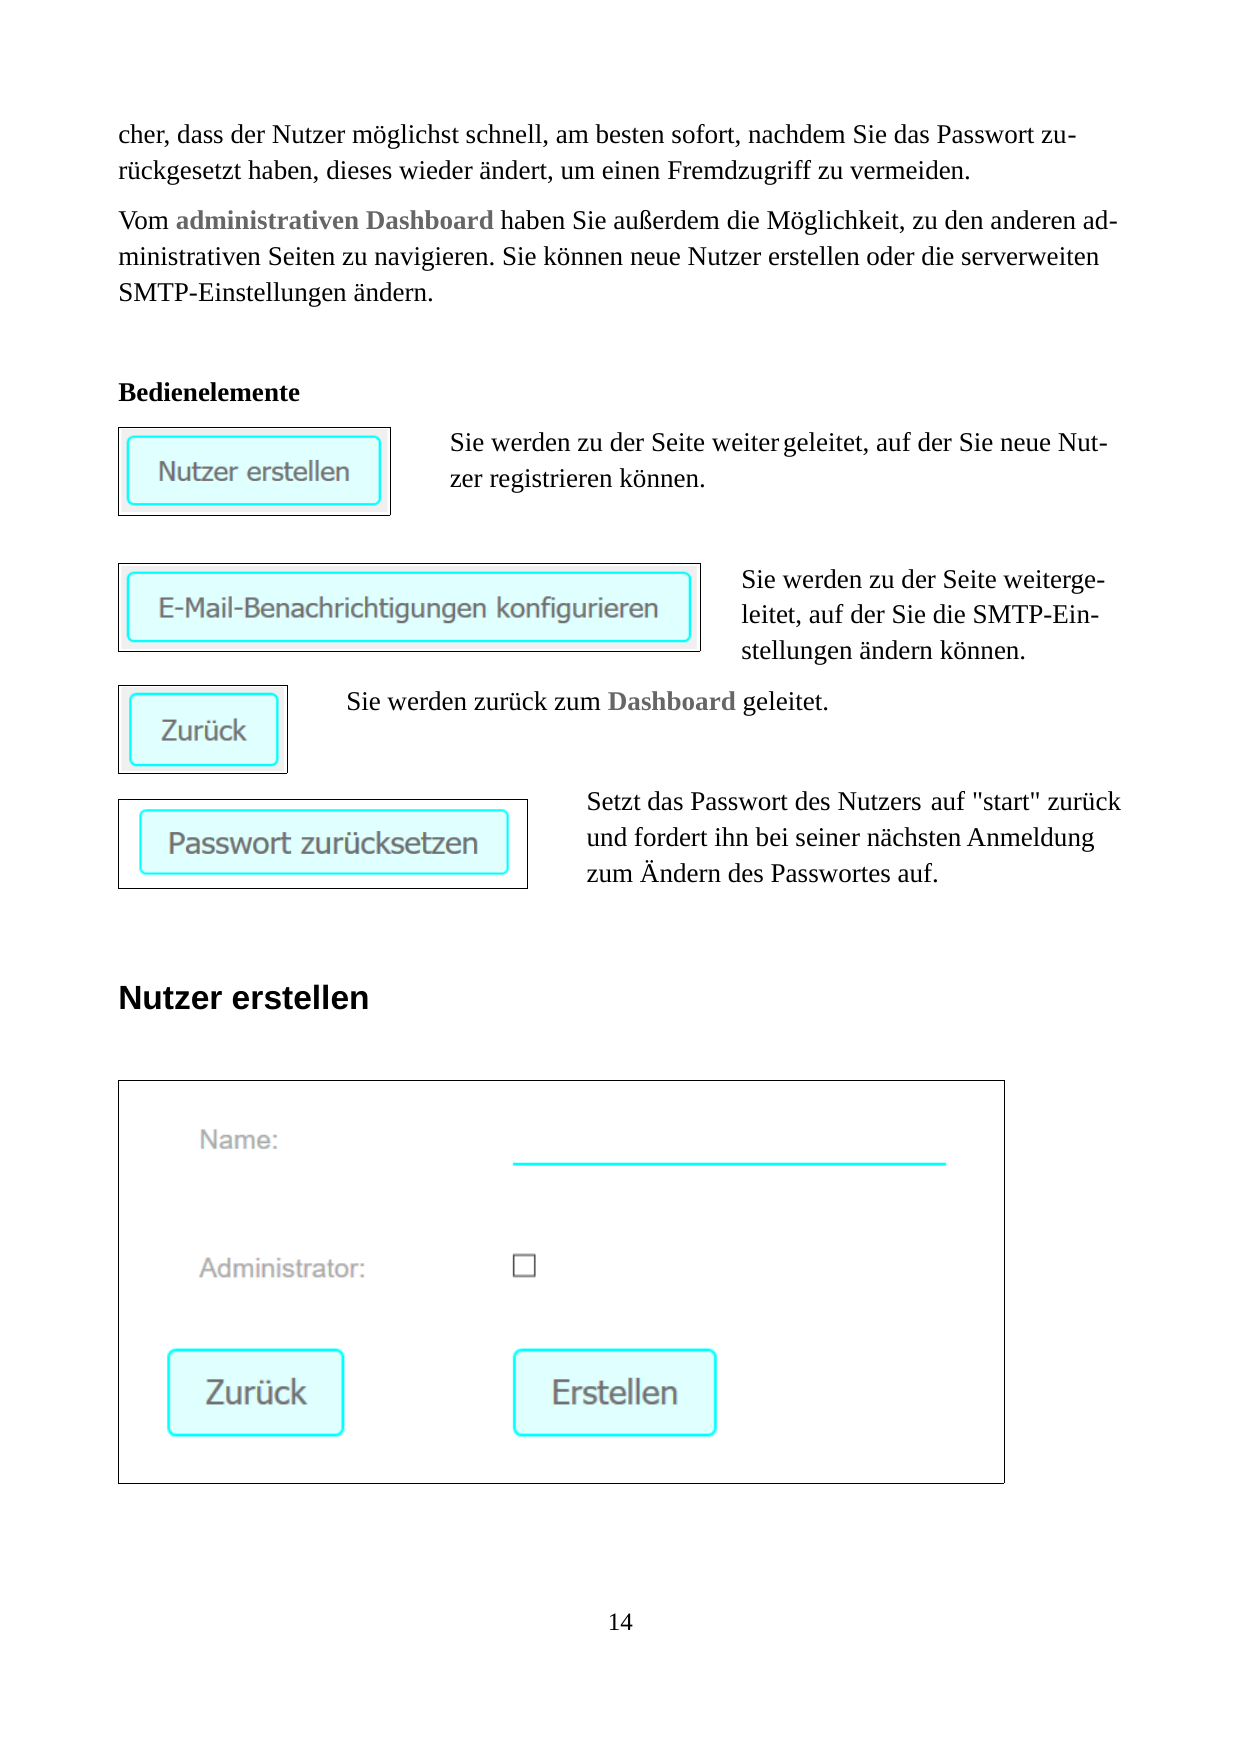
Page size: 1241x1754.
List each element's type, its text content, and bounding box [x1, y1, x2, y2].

picture [121, 1082, 1001, 1480]
text Sie werden zu der Seite weiterge­leitet, auf der Sie die SMTP-Ein­stellungen ändern können. [118, 563, 1122, 666]
text Sie werden zurück zum Dash­board geleitet. [288, 685, 1122, 716]
picture [121, 802, 525, 885]
picture [121, 687, 284, 771]
text Sie werden zu der Seite weiter­ geleitet, auf der Sie neue Nut­zer registrieren können. [391, 427, 1122, 493]
picture [121, 566, 697, 649]
picture [121, 429, 388, 512]
text cher, dass der Nutzer möglichst schnell, am besten sofort, nachdem Sie das Passwort zu­rückgesetzt haben, dieses wieder ändert, um einen Fremdzugriff zu vermeiden. [118, 118, 1122, 185]
subtitle Nutzer erstellen [118, 978, 1122, 1017]
text Vom administrativen Dashboard haben Sie außerdem die Möglichkeit, zu den anderen ad­ministrativen Seiten zu navigieren. Sie können neue Nutzer erstellen oder die serverweiten SMTP-Einstellungen ändern. [118, 204, 1122, 307]
text Setzt das Passwort des Nutzers auf "start" zurück und fordert ihn bei seiner nächsten Anmeldung zum Ändern des Passwortes auf. [118, 785, 1122, 888]
text Bedienelemente [118, 376, 1122, 407]
text [119, 428, 390, 515]
text [119, 686, 287, 773]
